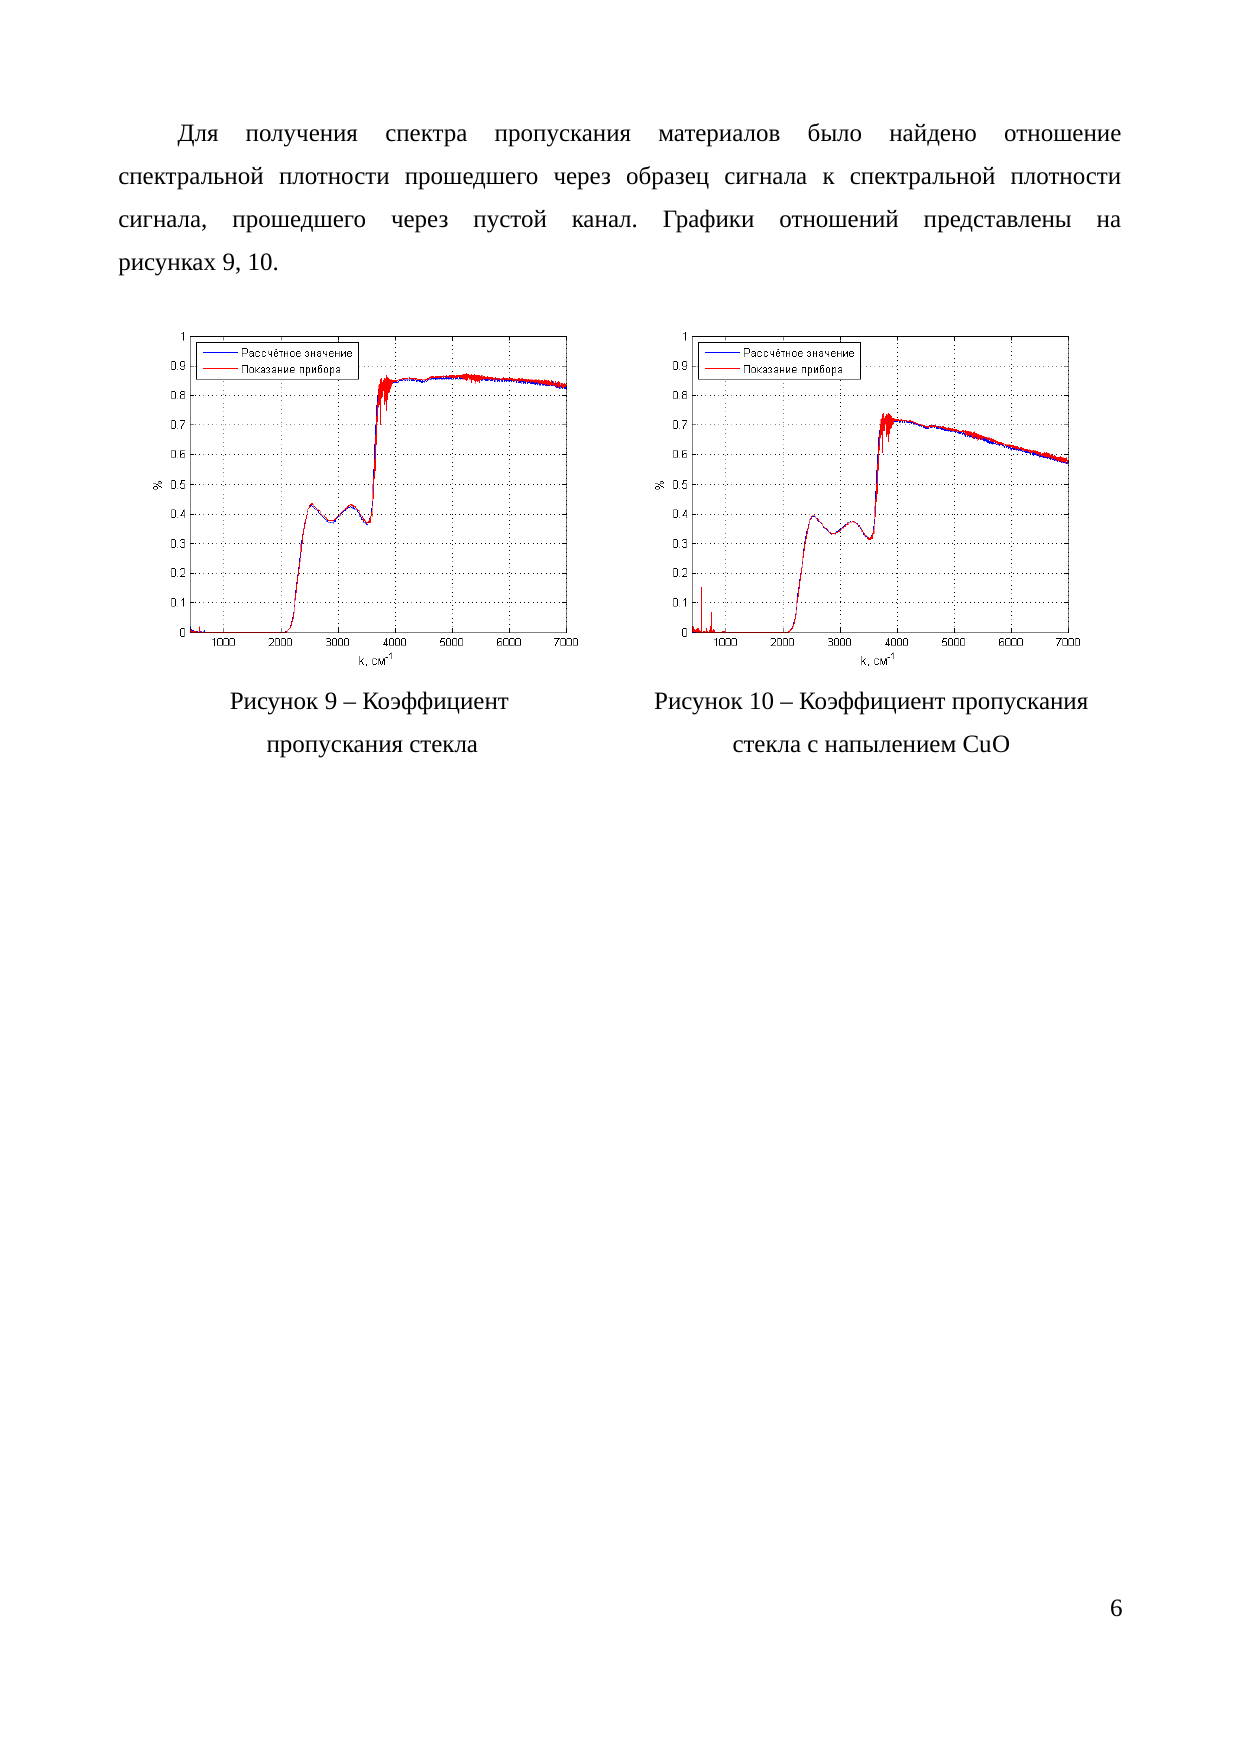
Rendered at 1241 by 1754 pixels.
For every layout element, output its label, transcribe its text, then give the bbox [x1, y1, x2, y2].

picture [126, 308, 612, 672]
table_header Рисунок 9 – Коэффициент пропускания стекла [118, 303, 620, 807]
text Для получения спектра пропускания материалов было найдено отношение спектральной плотности прошедшего через образец сигнала к спектральной плотности сигнала, прошедшего через пустой канал. Графики отношений представлены на рисунках 9, 10. [118, 118, 1122, 276]
table_header Рисунок 10 – Коэффициент пропускания стекла с напылением CuO [620, 303, 1122, 807]
picture [628, 308, 1114, 672]
